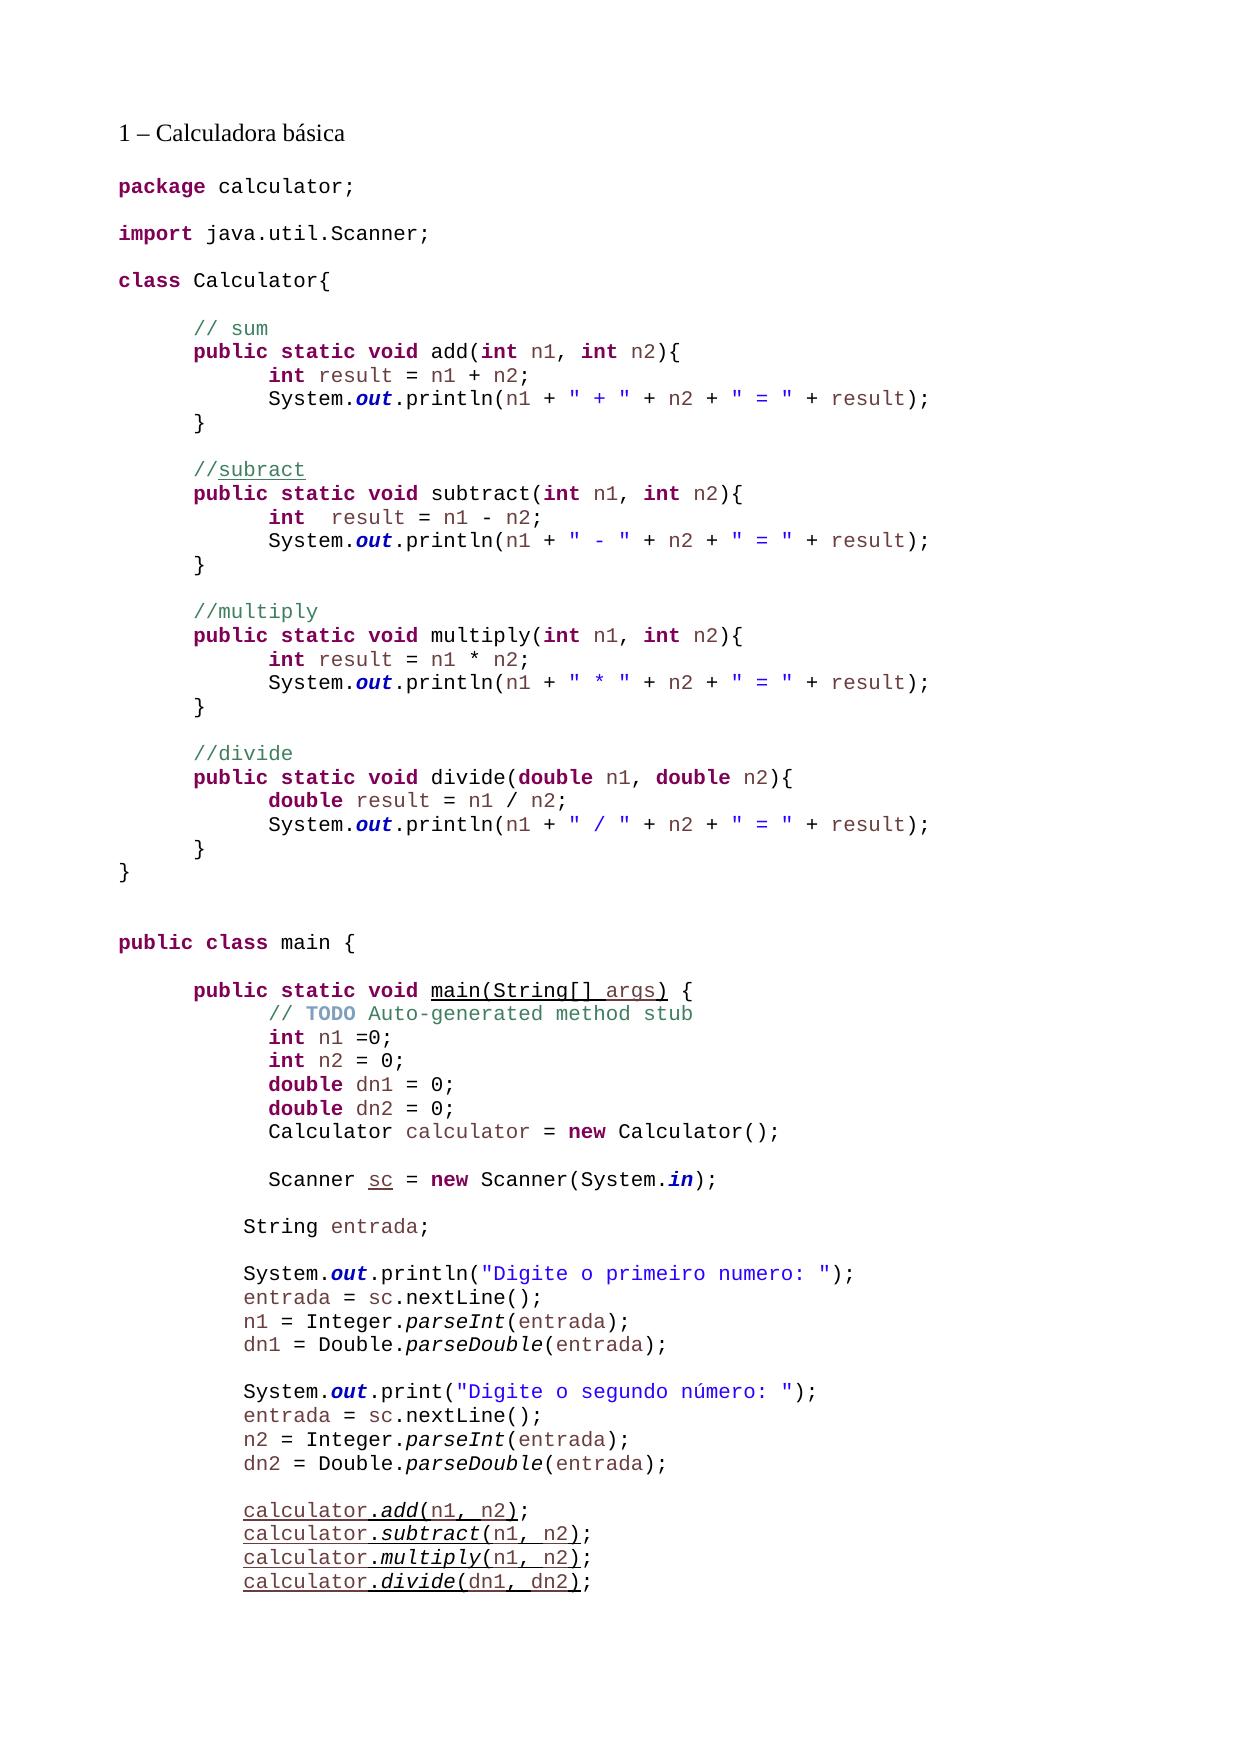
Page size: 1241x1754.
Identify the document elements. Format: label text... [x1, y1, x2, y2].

text n1 = Integer.parseInt(entrada); [118, 1311, 1122, 1334]
text public static void add(int n1, int n2){ [118, 341, 1122, 365]
text double result = n1 / n2; [118, 790, 1122, 814]
text class Calculator{ [118, 270, 1122, 294]
text System.out.println("Digite o primeiro numero: "); [118, 1263, 1122, 1287]
text // TODO Auto-generated method stub [118, 1003, 1122, 1027]
text entrada = sc.nextLine(); [118, 1287, 1122, 1311]
text import java.util.Scanner; [118, 223, 1122, 247]
text calculator.divide(dn1, dn2); [118, 1571, 1122, 1594]
text public class main { [118, 932, 1122, 956]
text } [118, 861, 1122, 885]
text public static void subtract(int n1, int n2){ [118, 483, 1122, 507]
text int n1 =0; [118, 1027, 1122, 1051]
text entrada = sc.nextLine(); [118, 1405, 1122, 1429]
text double dn1 = 0; [118, 1074, 1122, 1098]
text calculator.add(n1, n2); [118, 1500, 1122, 1523]
text public static void main(String[] args) { [118, 979, 1122, 1003]
text double dn2 = 0; [118, 1098, 1122, 1121]
text n2 = Integer.parseInt(entrada); [118, 1429, 1122, 1452]
text //divide [118, 743, 1122, 767]
text } [118, 838, 1122, 861]
text System.out.println(n1 + " * " + n2 + " = " + result); [118, 672, 1122, 696]
text int n2 = 0; [118, 1051, 1122, 1074]
text calculator.multiply(n1, n2); [118, 1547, 1122, 1571]
text int result = n1 - n2; [118, 507, 1122, 530]
text 1 – Calculadora básica [118, 118, 1122, 147]
text //subract [118, 459, 1122, 483]
text dn1 = Double.parseDouble(entrada); [118, 1334, 1122, 1358]
text } [118, 696, 1122, 719]
text int result = n1 * n2; [118, 648, 1122, 672]
text dn2 = Double.parseDouble(entrada); [118, 1452, 1122, 1476]
text // sum [118, 317, 1122, 341]
text package calculator; [118, 176, 1122, 199]
text int result = n1 + n2; [118, 365, 1122, 388]
text calculator.subtract(n1, n2); [118, 1523, 1122, 1547]
text Calculator calculator = new Calculator(); [118, 1121, 1122, 1145]
text //multiply [118, 601, 1122, 625]
text public static void divide(double n1, double n2){ [118, 767, 1122, 790]
text System.out.println(n1 + " + " + n2 + " = " + result); [118, 388, 1122, 412]
text } [118, 554, 1122, 578]
text public static void multiply(int n1, int n2){ [118, 625, 1122, 648]
text System.out.println(n1 + " - " + n2 + " = " + result); [118, 530, 1122, 554]
text String entrada; [118, 1216, 1122, 1240]
text } [118, 412, 1122, 436]
text System.out.print("Digite o segundo número: "); [118, 1382, 1122, 1405]
text System.out.println(n1 + " / " + n2 + " = " + result); [118, 814, 1122, 838]
text Scanner sc = new Scanner(System.in); [118, 1169, 1122, 1192]
